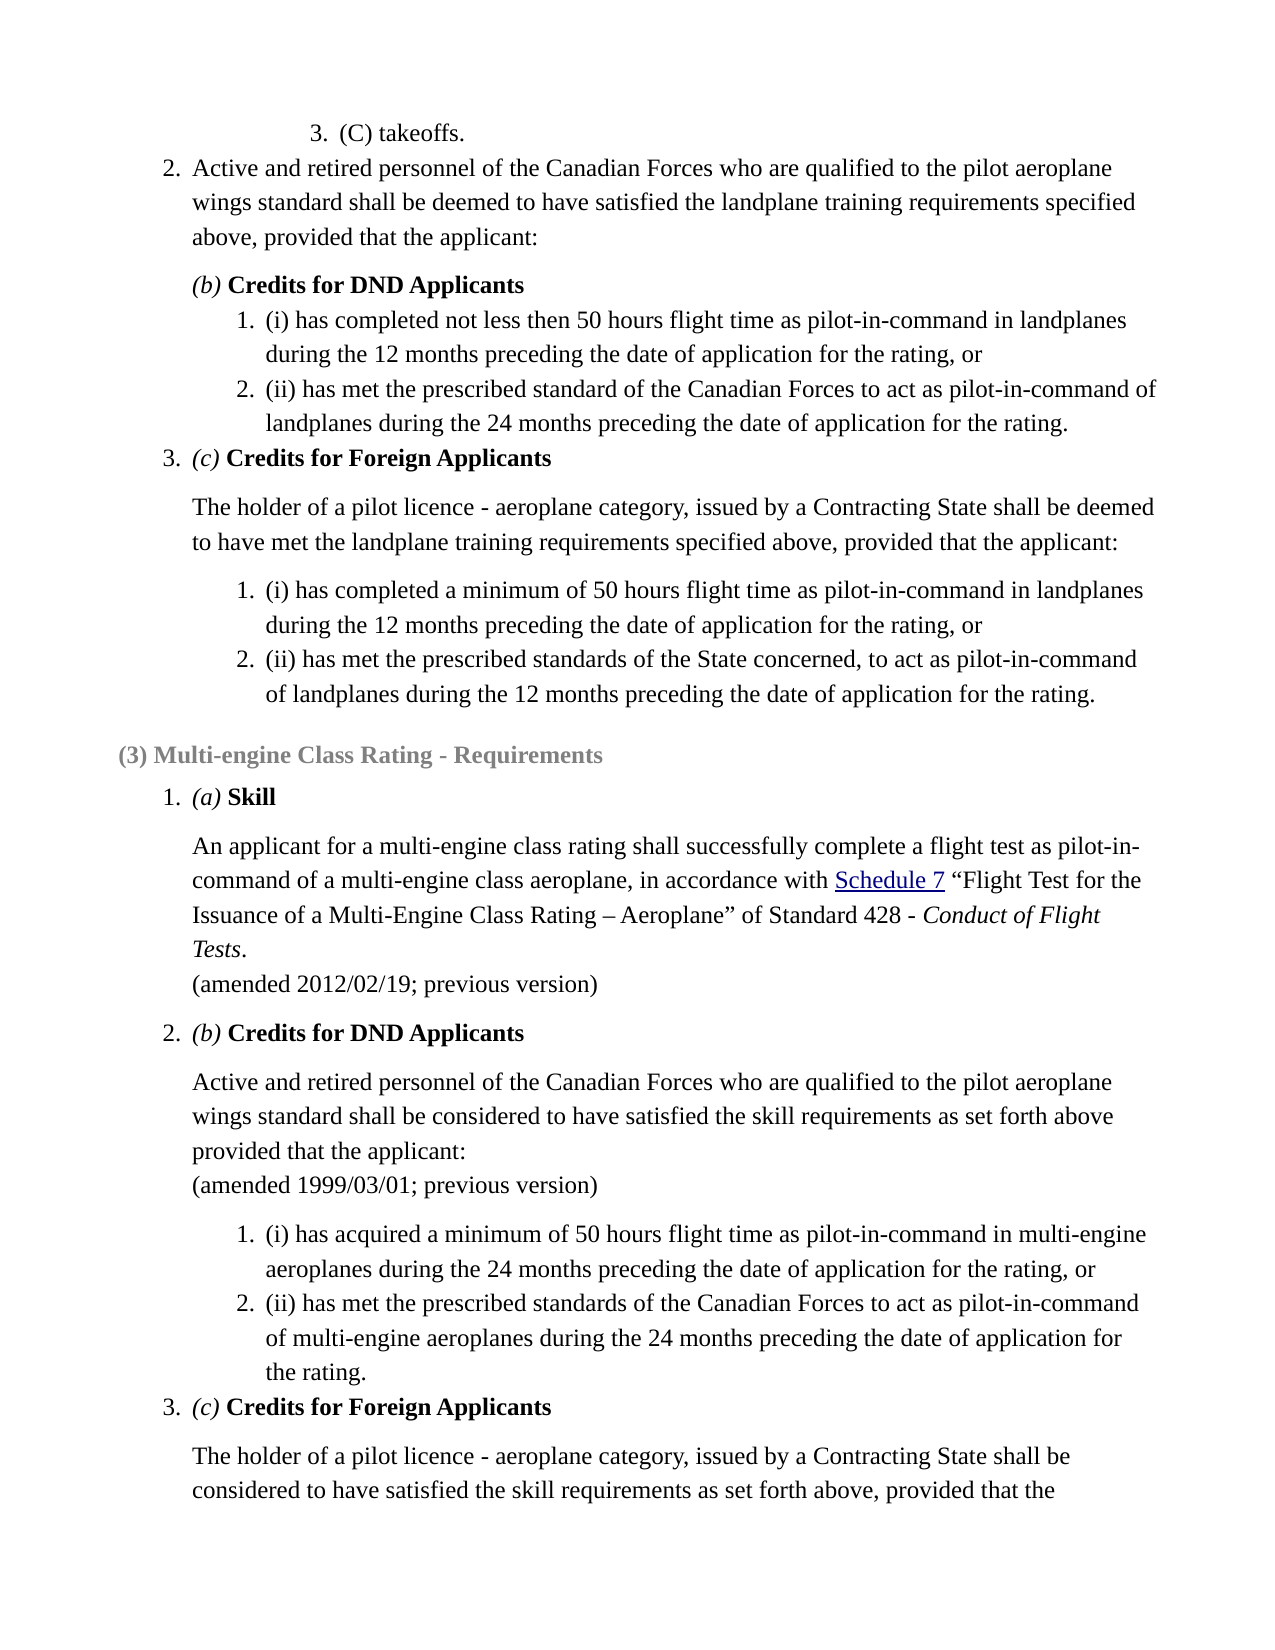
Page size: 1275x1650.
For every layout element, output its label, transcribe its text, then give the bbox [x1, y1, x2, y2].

list (ii) has met the prescribed standards of the Canadian Forces to act as pilot-in-command of multi-engine aeroplanes during the 24 months preceding the date of application for the rating. [236, 1288, 1157, 1386]
list (c) Credits for Foreign Applicants [162, 443, 1157, 472]
list (c) Credits for Foreign Applicants [162, 1392, 1157, 1421]
list Active and retired personnel of the Canadian Forces who are qualified to the pilot aeroplane wings standard shall be deemed to have satisfied the landplane training requirements specified above, provided that the applicant: [162, 153, 1157, 250]
list (b) Credits for DND Applicants [162, 1018, 1157, 1047]
list (i) has acquired a minimum of 50 hours flight time as pilot-in-command in multi-engine aeroplanes during the 24 months preceding the date of application for the rating, or [236, 1219, 1157, 1283]
subtitle (3) Multi-engine Class Rating - Requirements [118, 741, 1157, 769]
list (C) takeoffs. [309, 118, 1157, 147]
list (b) Credits for DND Applicants [162, 271, 1157, 299]
list An applicant for a multi-engine class rating shall successfully complete a flight test as pilot-in-command of a multi-engine class aeroplane, in accordance with Schedule 7 “Flight Test for the Issuance of a Multi-Engine Class Rating – Aeroplane” of Standard 428 - Conduct of Flight Tests. (amended 2012/02/19; previous version) [162, 831, 1157, 998]
list (i) has completed not less then 50 hours flight time as pilot-in-command in landplanes during the 12 months preceding the date of application for the rating, or [236, 305, 1157, 368]
list The holder of a pilot licence - aeroplane category, issued by a Contracting State shall be considered to have satisfied the skill requirements as set forth above, provided that the [162, 1441, 1157, 1504]
list (i) has completed a minimum of 50 hours flight time as pilot-in-command in landplanes during the 12 months preceding the date of application for the rating, or [236, 576, 1157, 639]
list Active and retired personnel of the Canadian Forces who are qualified to the pilot aeroplane wings standard shall be considered to have satisfied the skill requirements as set forth above provided that the applicant: (amended 1999/03/01; previous version) [162, 1067, 1157, 1199]
list The holder of a pilot licence - aeroplane category, issued by a Contracting State shall be deemed to have met the landplane training requirements specified above, provided that the applicant: [162, 492, 1157, 555]
list (ii) has met the prescribed standard of the Canadian Forces to act as pilot-in-command of landplanes during the 24 months preceding the date of application for the rating. [236, 374, 1157, 437]
list (a) Skill [162, 782, 1157, 811]
list (ii) has met the prescribed standards of the State concerned, to act as pilot-in-command of landplanes during the 12 months preceding the date of application for the rating. [236, 644, 1157, 708]
